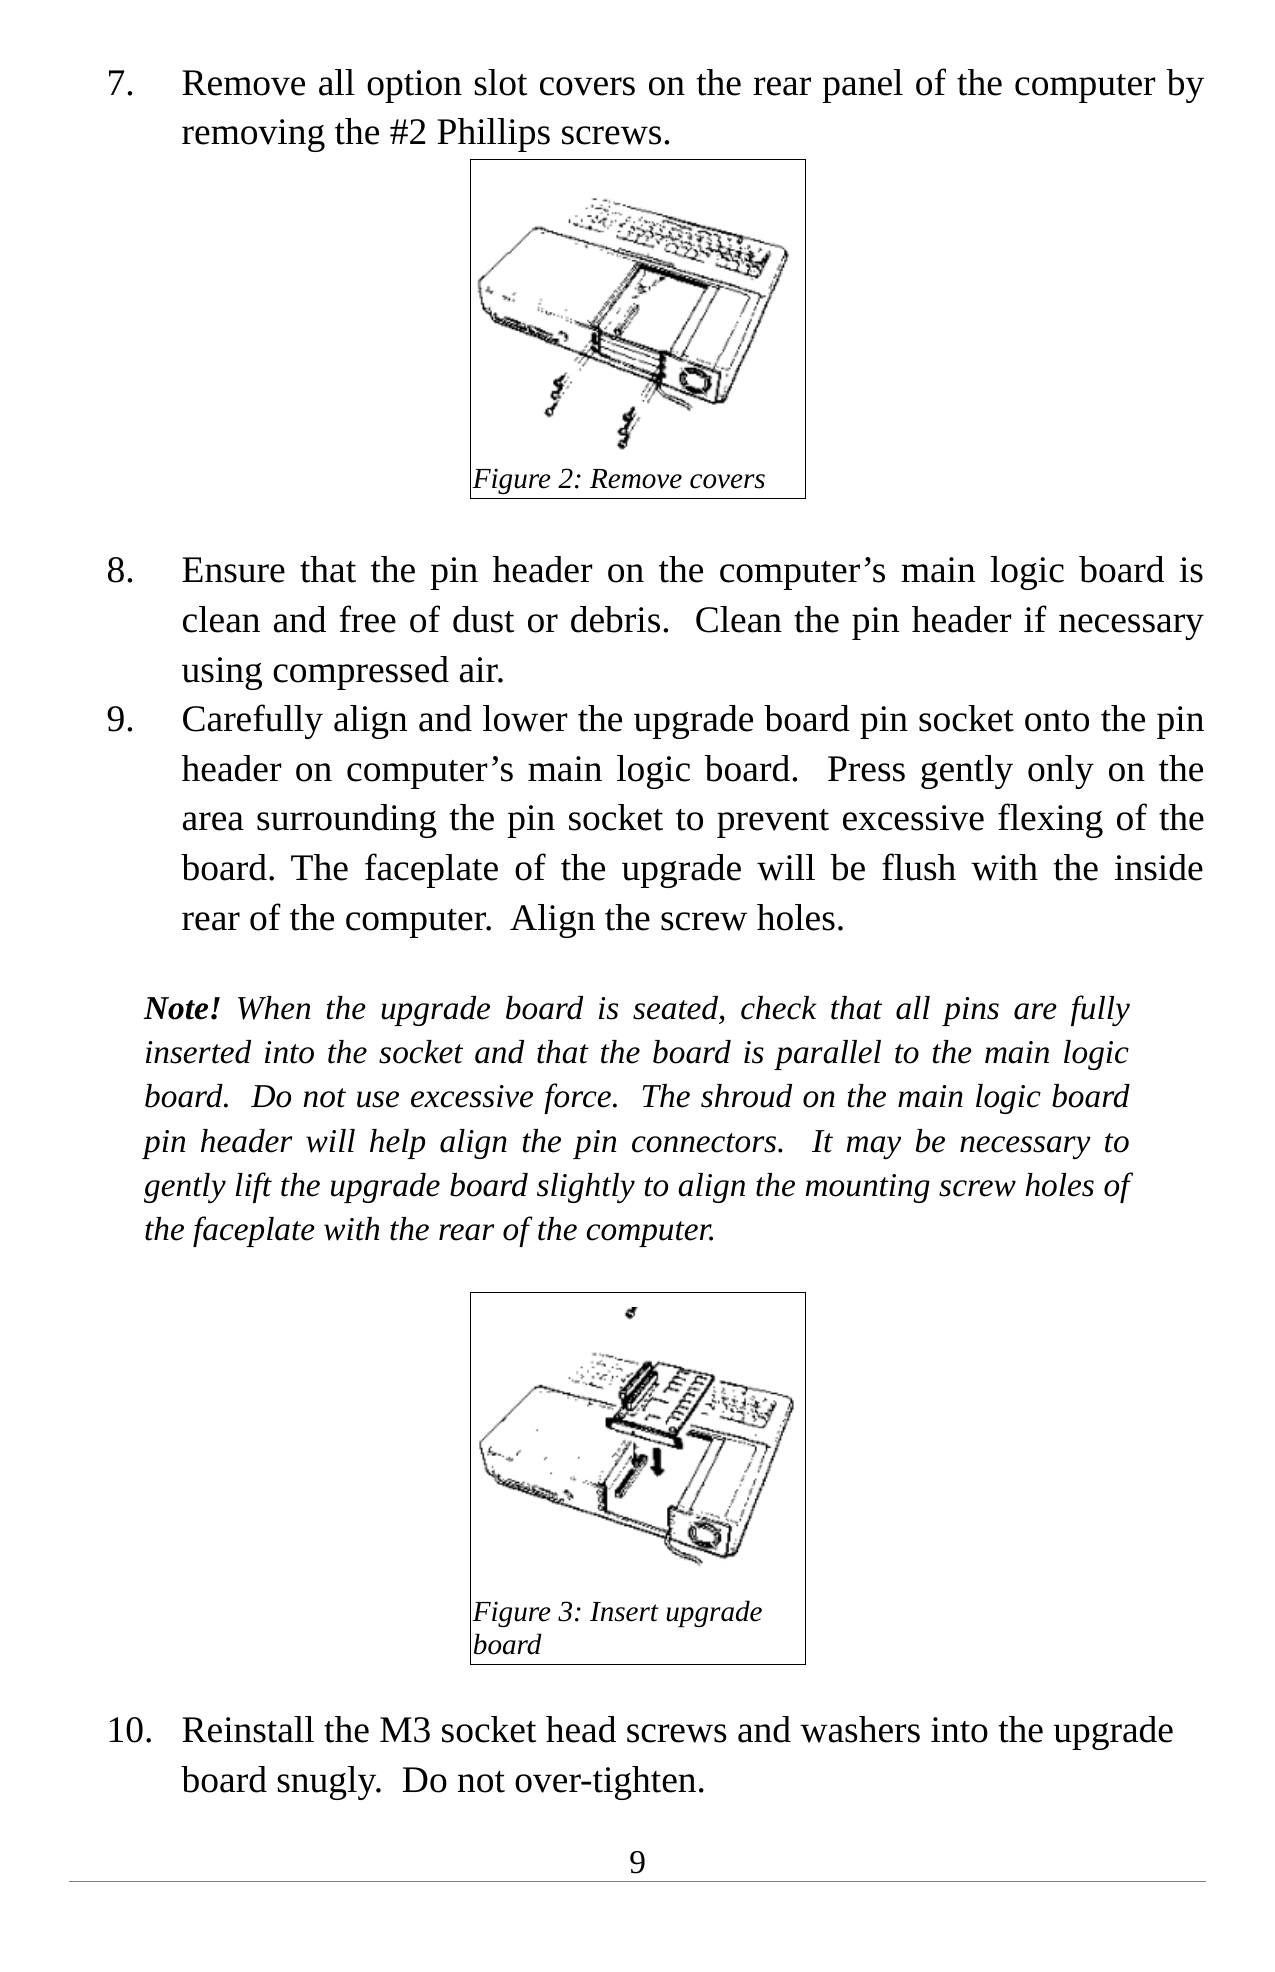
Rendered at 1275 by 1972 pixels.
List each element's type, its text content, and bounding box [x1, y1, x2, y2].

text Figure 2: Remove covers [473, 462, 802, 495]
list Remove all option slot covers on the rear panel of the computer by removing the #2 Phillips screws. [106, 60, 1206, 153]
picture [472, 174, 803, 462]
list Reinstall the M3 socket head screws and washers into the upgrade board snugly. Do not over-tighten. [106, 1708, 1206, 1800]
list Ensure that the pin header on the computer’s main logic board is clean and free of dust or debris. Clean the pin header if necessary using compressed air. [106, 548, 1206, 690]
picture [472, 1307, 803, 1594]
text Figure 3: Insert upgrade board [473, 1594, 802, 1661]
list Carefully align and lower the upgrade board pin socket onto the pin header on computer’s main logic board. Press gently only on the area surrounding the pin socket to prevent excessive flexing of the board. The faceplate of the upgrade will be flush with the inside rear of the computer. Align the screw holes. [106, 697, 1206, 938]
text Note! When the upgrade board is seated, check that all pins are fully inserted into the socket and that the board is parallel to the main logic board. Do not use excessive force. The shroud on the main logic board pin header will help align the pin connectors. It may be necessary to gently lift the upgrade board slightly to align the mounting screw holes of the faceplate with the rear of the computer. [144, 989, 1131, 1247]
